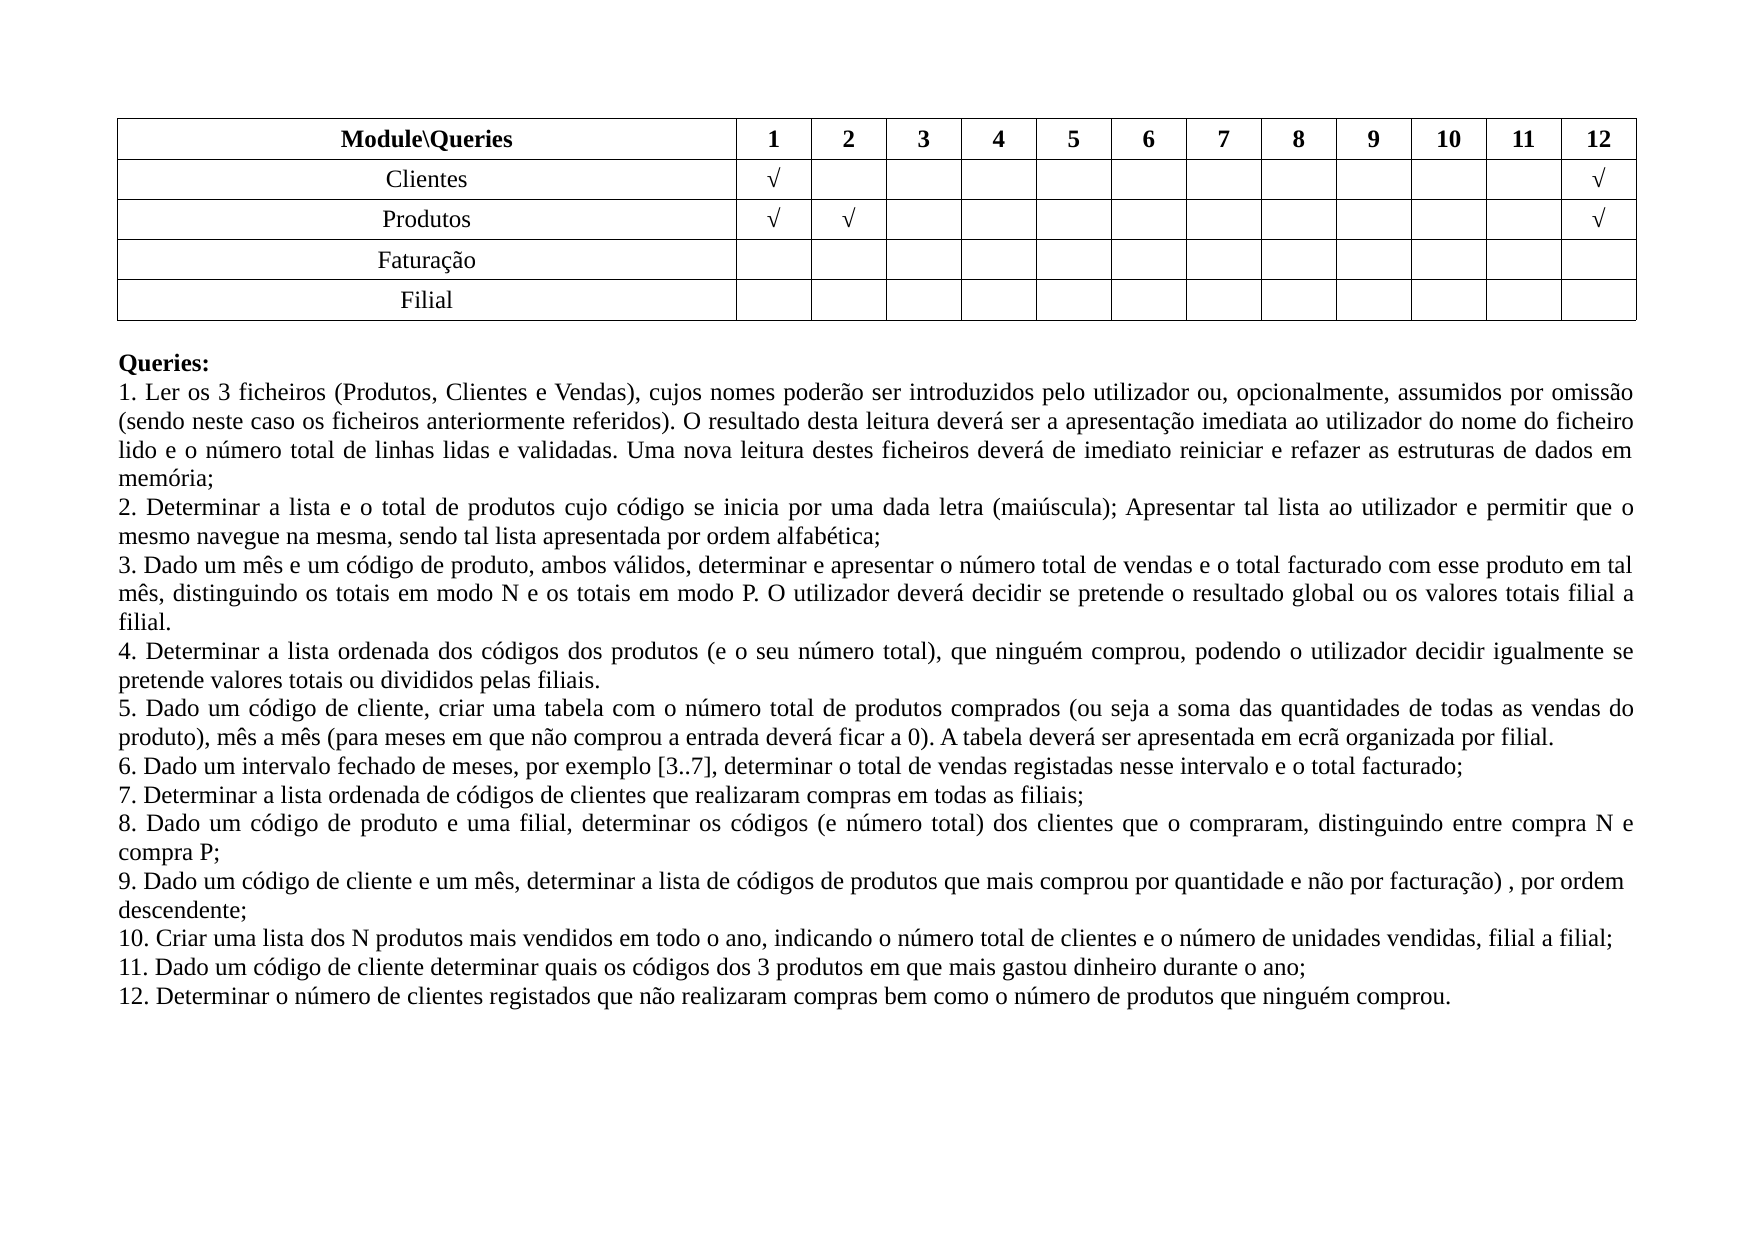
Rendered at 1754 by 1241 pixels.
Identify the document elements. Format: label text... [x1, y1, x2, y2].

table_header 2 [812, 119, 886, 158]
table_header 8 [1262, 119, 1336, 158]
table_cell √ [812, 200, 886, 239]
table_cell [962, 280, 1036, 320]
table_cell [1037, 160, 1111, 199]
table_cell [1412, 240, 1486, 279]
table_header 10 [1412, 119, 1486, 158]
text Queries: [118, 348, 1636, 377]
table_cell Produtos [118, 200, 736, 239]
table_cell Filial [118, 280, 736, 320]
table_cell [1562, 240, 1636, 279]
table_cell [1487, 160, 1561, 199]
text 5. Dado um código de cliente, criar uma tabela com o número total de produtos comprados (ou seja a soma das quantidades de todas as vendas do produto), mês a mês (para meses em que não comprou a entrada deverá ficar a 0). A tabela deverá ser apresentada em ecrã organizada por filial. [118, 693, 1636, 751]
table_cell [962, 200, 1036, 239]
table_cell √ [1562, 160, 1636, 199]
table_cell [887, 160, 961, 199]
text 7. Determinar a lista ordenada de códigos de clientes que realizaram compras em todas as filiais; [118, 780, 1636, 808]
table_header 12 [1562, 119, 1636, 158]
table_cell [737, 280, 811, 320]
table_cell [1262, 160, 1336, 199]
table_cell [1112, 280, 1186, 320]
table_cell [887, 200, 961, 239]
table_cell [1337, 200, 1411, 239]
table_cell [1037, 280, 1111, 320]
table_cell [1187, 240, 1261, 279]
table_cell [1187, 200, 1261, 239]
table_cell [1487, 240, 1561, 279]
text 9. Dado um código de cliente e um mês, determinar a lista de códigos de produtos que mais comprou por quantidade e não por facturação) , por ordem [118, 866, 1636, 895]
table_cell [1562, 280, 1636, 320]
table_cell [1037, 200, 1111, 239]
table_cell [962, 160, 1036, 199]
table_cell [1337, 240, 1411, 279]
table_header 7 [1187, 119, 1261, 158]
text 4. Determinar a lista ordenada dos códigos dos produtos (e o seu número total), que ninguém comprou, podendo o utilizador decidir igualmente se pretende valores totais ou divididos pelas filiais. [118, 636, 1636, 693]
table_cell √ [737, 160, 811, 199]
table_header Module\Queries [118, 119, 736, 158]
table_cell [1262, 200, 1336, 239]
table_header 3 [887, 119, 961, 158]
table_cell Clientes [118, 160, 736, 199]
text 12. Determinar o número de clientes registados que não realizaram compras bem como o número de produtos que ninguém comprou. [118, 981, 1636, 1010]
table_cell [1112, 200, 1186, 239]
text 6. Dado um intervalo fechado de meses, por exemplo [3..7], determinar o total de vendas registadas nesse intervalo e o total facturado; [118, 751, 1636, 780]
table_cell √ [737, 200, 811, 239]
table_cell [962, 240, 1036, 279]
table_cell [1412, 280, 1486, 320]
text 11. Dado um código de cliente determinar quais os códigos dos 3 produtos em que mais gastou dinheiro durante o ano; [118, 952, 1636, 981]
table_cell Faturação [118, 240, 736, 279]
text 1. Ler os 3 ficheiros (Produtos, Clientes e Vendas), cujos nomes poderão ser introduzidos pelo utilizador ou, opcionalmente, assumidos por omissão (sendo neste caso os ficheiros anteriormente referidos). O resultado desta leitura deverá ser a apresentação imediata ao utilizador do nome do ficheiro lido e o número total de linhas lidas e validadas. Uma nova leitura destes ficheiros deverá de imediato reiniciar e refazer as estruturas de dados em memória; [118, 377, 1636, 492]
table_cell [1412, 160, 1486, 199]
table_cell [1412, 200, 1486, 239]
text 2. Determinar a lista e o total de produtos cujo código se inicia por uma dada letra (maiúscula); Apresentar tal lista ao utilizador e permitir que o mesmo navegue na mesma, sendo tal lista apresentada por ordem alfabética; [118, 492, 1636, 550]
text 3. Dado um mês e um código de produto, ambos válidos, determinar e apresentar o número total de vendas e o total facturado com esse produto em tal mês, distinguindo os totais em modo N e os totais em modo P. O utilizador deverá decidir se pretende o resultado global ou os valores totais filial a filial. [118, 550, 1636, 636]
table_cell [1487, 280, 1561, 320]
table_cell [887, 280, 961, 320]
table_header 11 [1487, 119, 1561, 158]
text 8. Dado um código de produto e uma filial, determinar os códigos (e número total) dos clientes que o compraram, distinguindo entre compra N e compra P; [118, 808, 1636, 866]
table_header 5 [1037, 119, 1111, 158]
table_cell [1262, 240, 1336, 279]
table_header 9 [1337, 119, 1411, 158]
table_cell [1187, 280, 1261, 320]
table_header 1 [737, 119, 811, 158]
table_cell [1037, 240, 1111, 279]
table_cell [1187, 160, 1261, 199]
table_cell [812, 160, 886, 199]
table_cell [812, 240, 886, 279]
table_cell [1112, 240, 1186, 279]
table_cell [1487, 200, 1561, 239]
text 10. Criar uma lista dos N produtos mais vendidos em todo o ano, indicando o número total de clientes e o número de unidades vendidas, filial a filial; [118, 923, 1636, 952]
table_cell [1337, 280, 1411, 320]
table_cell √ [1562, 200, 1636, 239]
table_header 4 [962, 119, 1036, 158]
text descendente; [118, 895, 1636, 923]
table_cell [1262, 280, 1336, 320]
table_cell [887, 240, 961, 279]
table_cell [1337, 160, 1411, 199]
table_header 6 [1112, 119, 1186, 158]
table_cell [1112, 160, 1186, 199]
table_cell [812, 280, 886, 320]
table_cell [737, 240, 811, 279]
